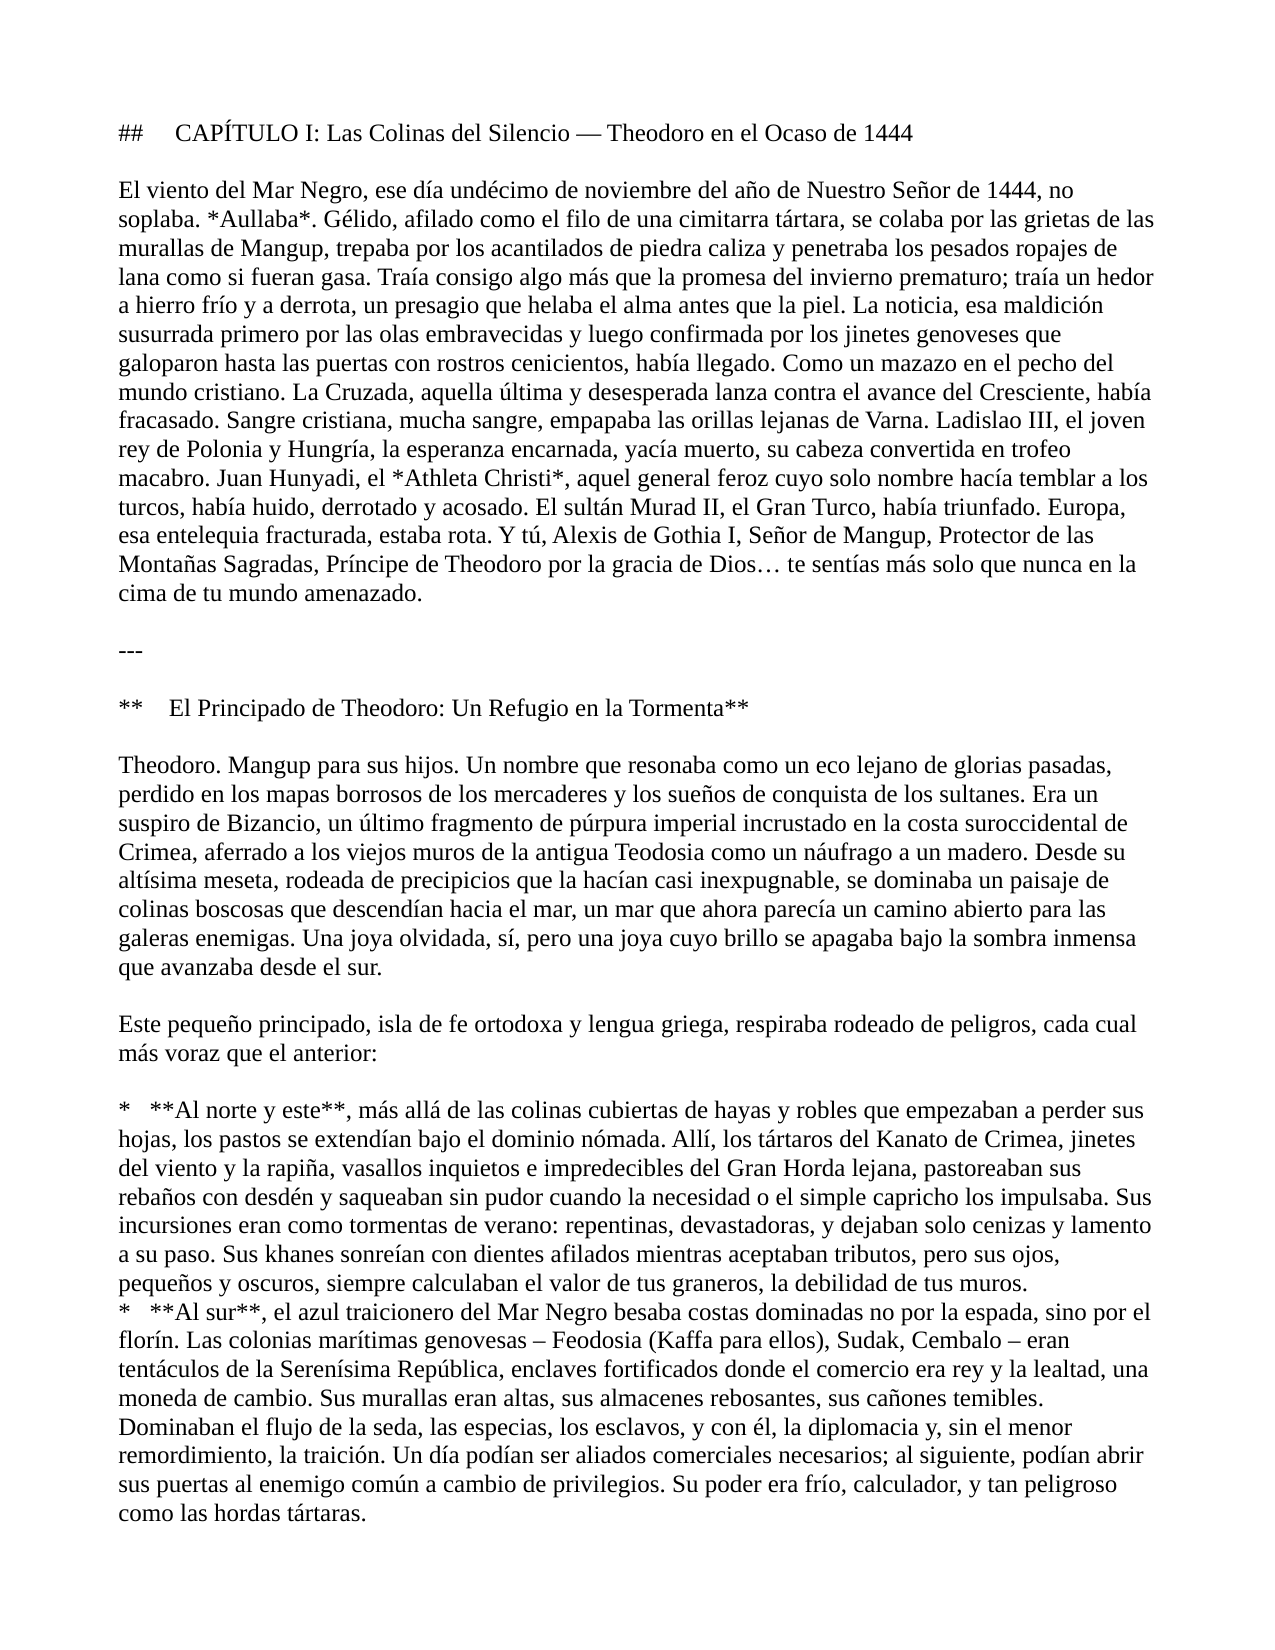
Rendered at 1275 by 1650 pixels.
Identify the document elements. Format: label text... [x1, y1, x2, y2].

text Este pequeño principado, isla de fe ortodoxa y lengua griega, respiraba rodeado de peligros, cada cual más voraz que el anterior: [118, 1009, 1157, 1067]
text --- [118, 636, 1157, 664]
text Theodoro. Mangup para sus hijos. Un nombre que resonaba como un eco lejano de glorias pasadas, perdido en los mapas borrosos de los mercaderes y los sueños de conquista de los sultanes. Era un suspiro de Bizancio, un último fragmento de púrpura imperial incrustado en la costa suroccidental de Crimea, aferrado a los viejos muros de la antigua Teodosia como un náufrago a un madero. Desde su altísima meseta, rodeada de precipicios que la hacían casi inexpugnable, se dominaba un paisaje de colinas boscosas que descendían hacia el mar, un mar que ahora parecía un camino abierto para las galeras enemigas. Una joya olvidada, sí, pero una joya cuyo brillo se apagaba bajo la sombra inmensa que avanzaba desde el sur. [118, 751, 1157, 981]
text El viento del Mar Negro, ese día undécimo de noviembre del año de Nuestro Señor de 1444, no soplaba. *Aullaba*. Gélido, afilado como el filo de una cimitarra tártara, se colaba por las grietas de las murallas de Mangup, trepaba por los acantilados de piedra caliza y penetraba los pesados ropajes de lana como si fueran gasa. Traía consigo algo más que la promesa del invierno prematuro; traía un hedor a hierro frío y a derrota, un presagio que helaba el alma antes que la piel. La noticia, esa maldición susurrada primero por las olas embravecidas y luego confirmada por los jinetes genoveses que galoparon hasta las puertas con rostros cenicientos, había llegado. Como un mazazo en el pecho del mundo cristiano. La Cruzada, aquella última y desesperada lanza contra el avance del Cresciente, había fracasado. Sangre cristiana, mucha sangre, empapaba las orillas lejanas de Varna. Ladislao III, el joven rey de Polonia y Hungría, la esperanza encarnada, yacía muerto, su cabeza convertida en trofeo macabro. Juan Hunyadi, el *Athleta Christi*, aquel general feroz cuyo solo nombre hacía temblar a los turcos, había huido, derrotado y acosado. El sultán Murad II, el Gran Turco, había triunfado. Europa, esa entelequia fracturada, estaba rota. Y tú, Alexis de Gothia I, Señor de Mangup, Protector de las Montañas Sagradas, Príncipe de Theodoro por la gracia de Dios… te sentías más solo que nunca en la cima de tu mundo amenazado. [118, 176, 1157, 607]
text * **Al norte y este**, más allá de las colinas cubiertas de hayas y robles que empezaban a perder sus hojas, los pastos se extendían bajo el dominio nómada. Allí, los tártaros del Kanato de Crimea, jinetes del viento y la rapiña, vasallos inquietos e impredecibles del Gran Horda lejana, pastoreaban sus rebaños con desdén y saqueaban sin pudor cuando la necesidad o el simple capricho los impulsaba. Sus incursiones eran como tormentas de verano: repentinas, devastadoras, y dejaban solo cenizas y lamento a su paso. Sus khanes sonreían con dientes afilados mientras aceptaban tributos, pero sus ojos, pequeños y oscuros, siempre calculaban el valor de tus graneros, la debilidad de tus muros. [118, 1096, 1157, 1297]
text **🏰 El Principado de Theodoro: Un Refugio en la Tormenta** [118, 693, 1157, 722]
text ## 📜 CAPÍTULO I: Las Colinas del Silencio — Theodoro en el Ocaso de 1444 [118, 118, 1157, 147]
text * **Al sur**, el azul traicionero del Mar Negro besaba costas dominadas no por la espada, sino por el florín. Las colonias marítimas genovesas – Feodosia (Kaffa para ellos), Sudak, Cembalo – eran tentáculos de la Serenísima República, enclaves fortificados donde el comercio era rey y la lealtad, una moneda de cambio. Sus murallas eran altas, sus almacenes rebosantes, sus cañones temibles. Dominaban el flujo de la seda, las especias, los esclavos, y con él, la diplomacia y, sin el menor remordimiento, la traición. Un día podían ser aliados comerciales necesarios; al siguiente, podían abrir sus puertas al enemigo común a cambio de privilegios. Su poder era frío, calculador, y tan peligroso como las hordas tártaras. [118, 1297, 1157, 1527]
